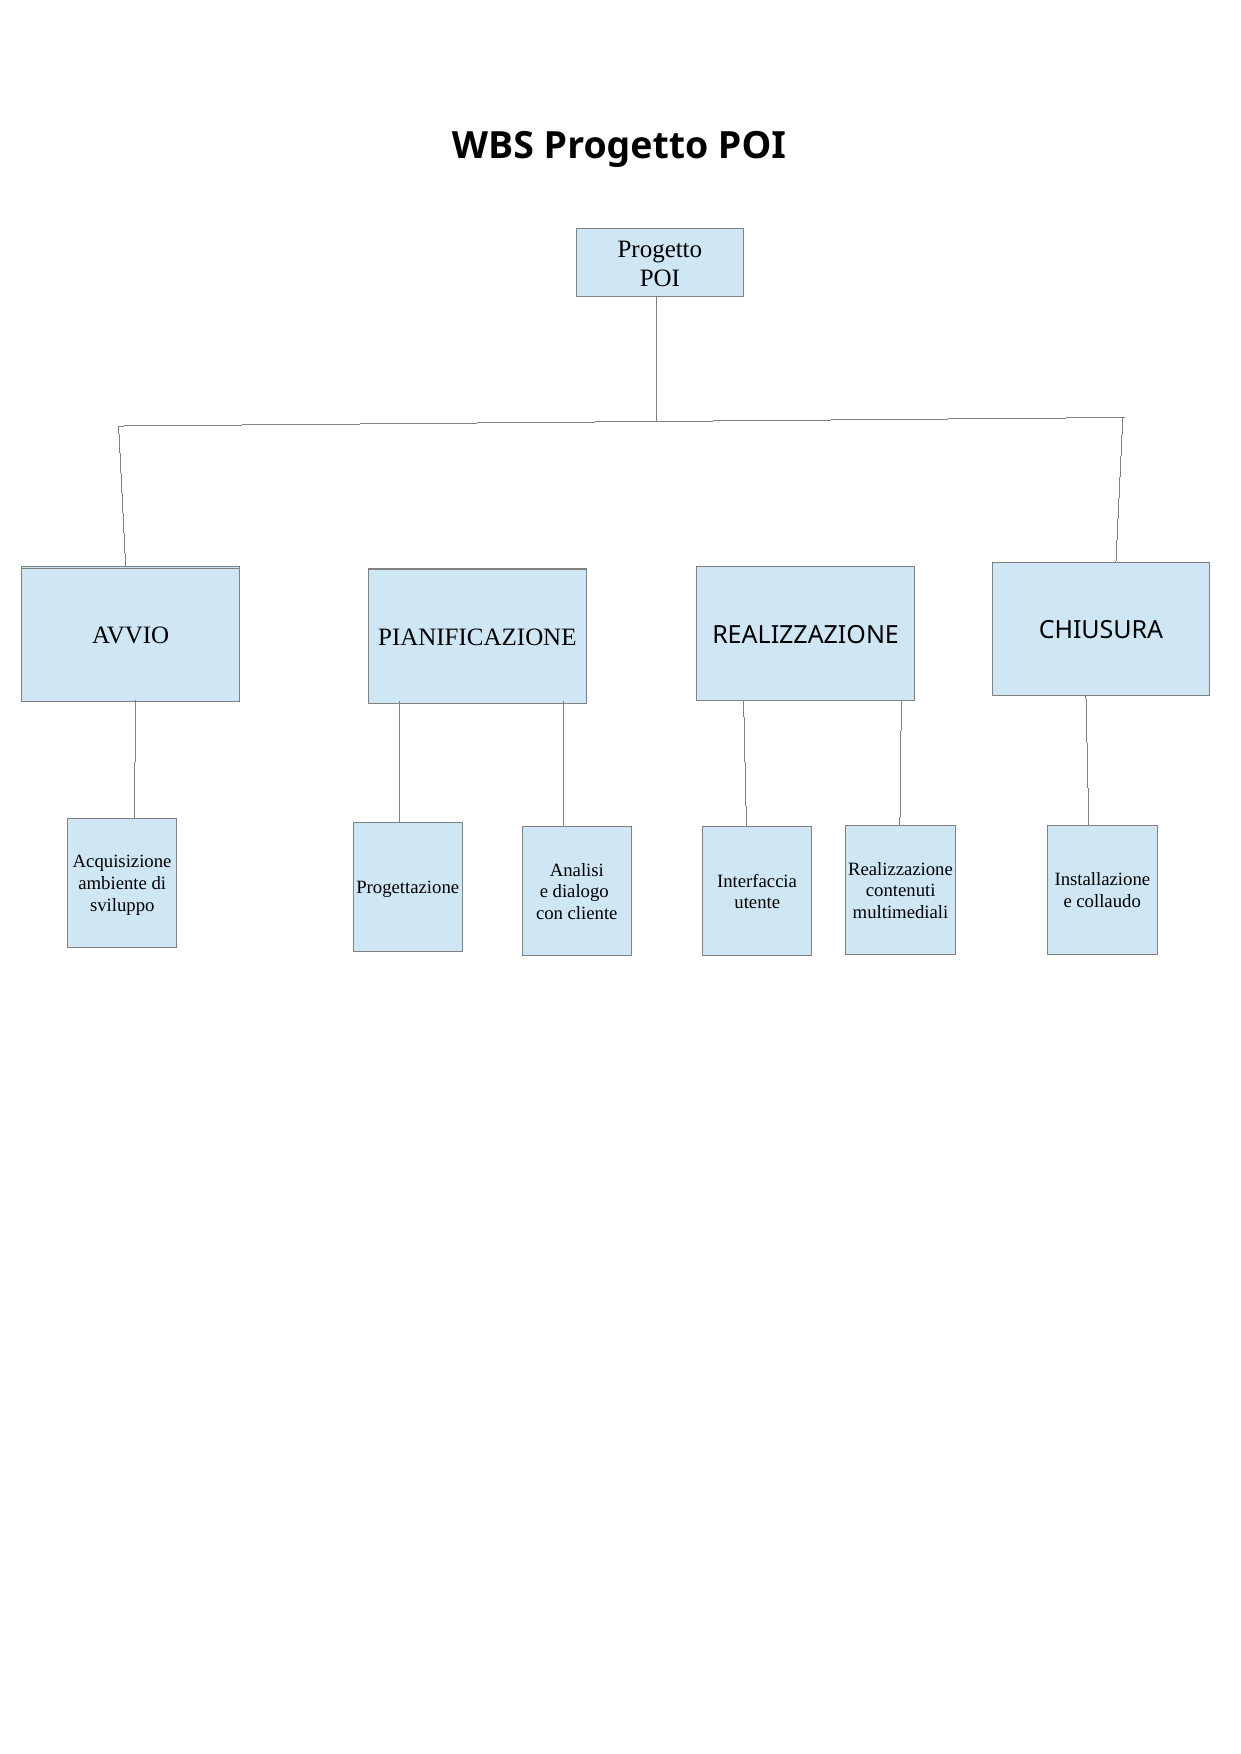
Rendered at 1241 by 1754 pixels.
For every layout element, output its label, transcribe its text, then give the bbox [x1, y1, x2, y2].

text WBS Progetto POI [115, 118, 1122, 169]
